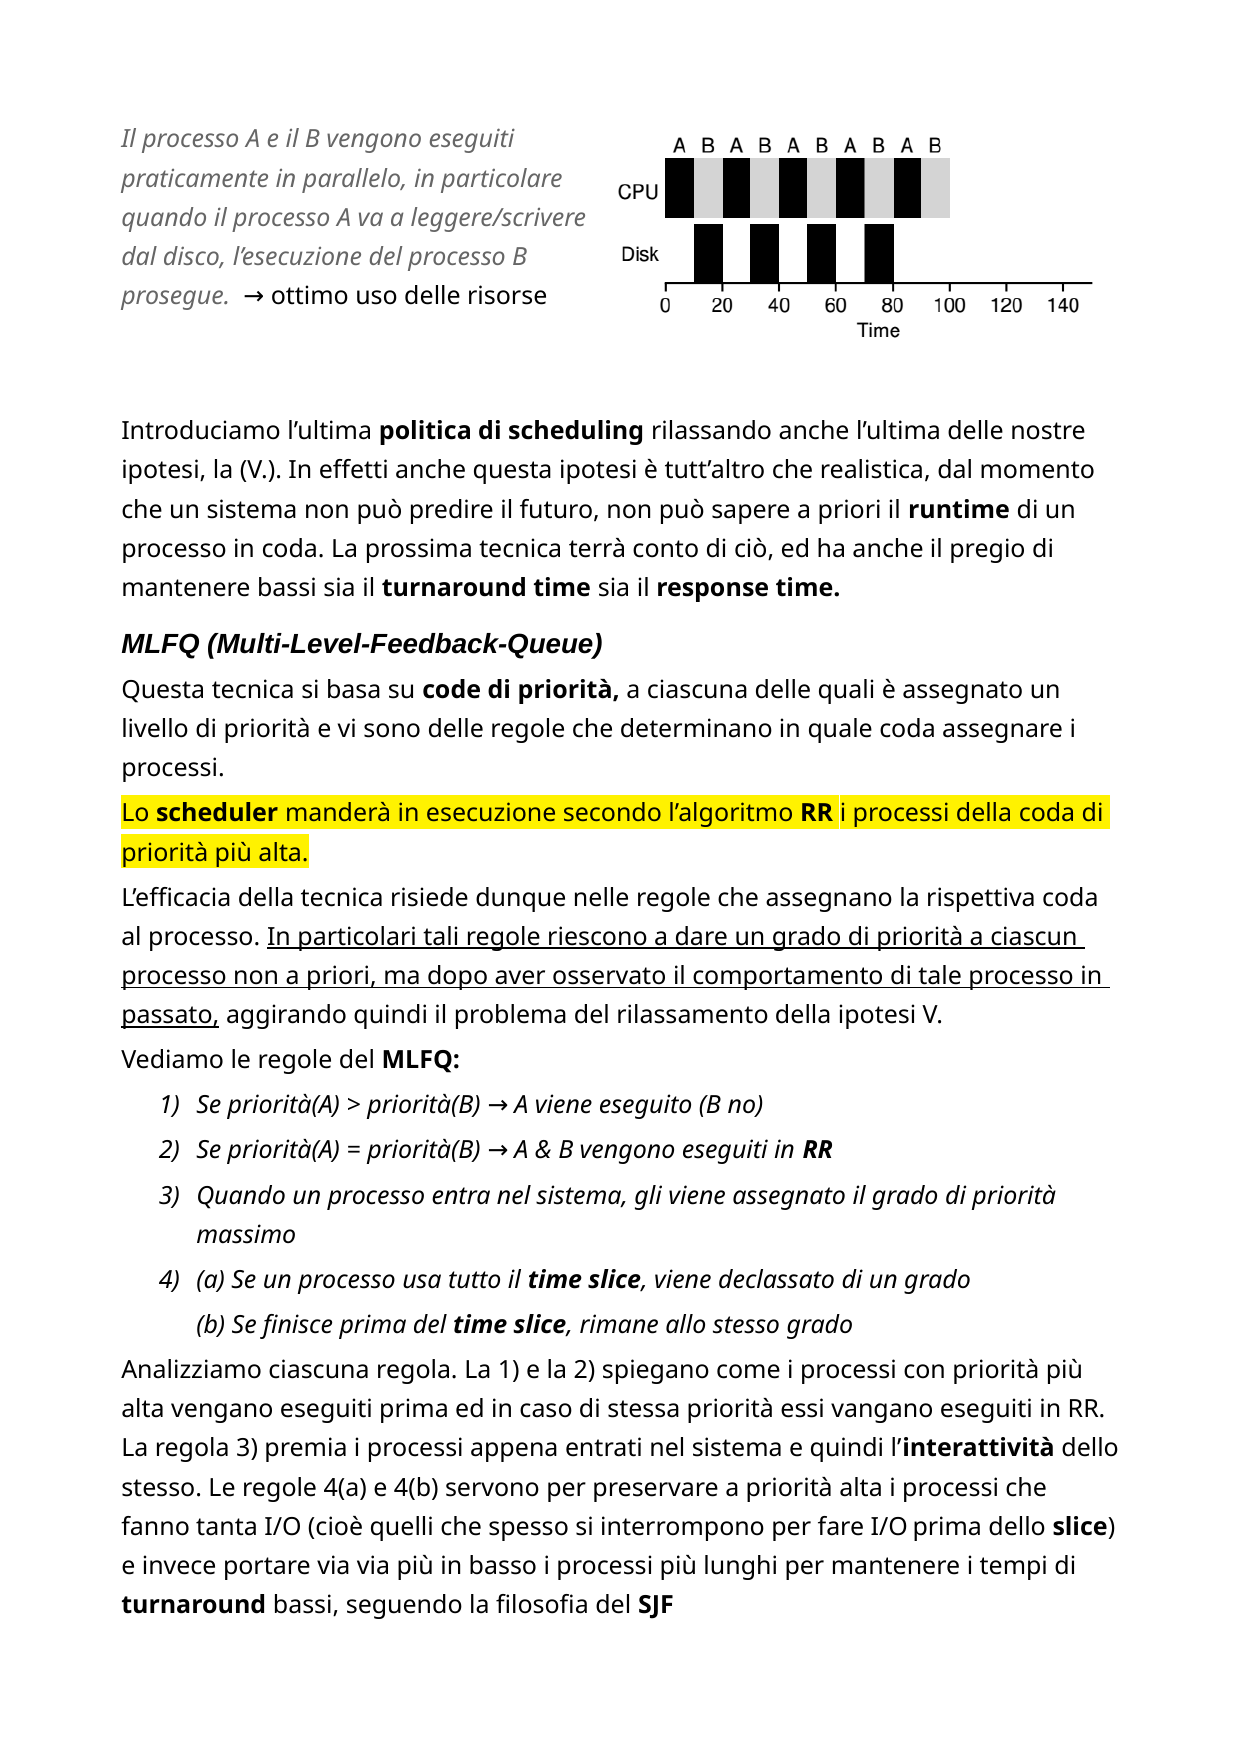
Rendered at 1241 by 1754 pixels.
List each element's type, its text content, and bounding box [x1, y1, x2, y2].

list Se priorità(A) = priorità(B) → A & B vengono eseguiti in RR [158, 1132, 1119, 1166]
text Lo scheduler manderà in esecuzione secondo l’algoritmo RR i processi della coda di priorità più alta. [121, 795, 1119, 868]
text Analizziamo ciascuna regola. La 1) e la 2) spiegano come i processi con priorità più alta vengano eseguiti prima ed in caso di stessa priorità essi vangano eseguiti in RR. La regola 3) premia i processi appena entrati nel sistema e quindi l’interattività dello stesso. Le regole 4(a) e 4(b) servono per preservare a priorità alta i processi che fanno tanta I/O (cioè quelli che spesso si interrompono per fare I/O prima dello slice) e invece portare via via più in basso i processi più lunghi per mantenere i tempi di turnaround bassi, seguendo la filosofia del SJF [121, 1352, 1119, 1621]
picture [595, 121, 1120, 363]
list Quando un processo entra nel sistema, gli viene assegnato il grado di priorità massimo [158, 1177, 1119, 1251]
text Il processo A e il B vengono eseguiti praticamente in parallelo, in particolare quando il processo A va a leggere/scrivere dal disco, l’esecuzione del processo B prosegue. → ottimo uso delle risorse [121, 121, 595, 312]
subtitle MLFQ (Multi-Level-Feedback-Queue) [121, 627, 1119, 659]
text Questa tecnica si basa su code di priorità, a ciascuna delle quali è assegnato un livello di priorità e vi sono delle regole che determinano in quale coda assegnare i processi. [121, 672, 1119, 784]
text Introduciamo l’ultima politica di scheduling rilassando anche l’ultima delle nostre ipotesi, la (V.). In effetti anche questa ipotesi è tutt’altro che realistica, dal momento che un sistema non può predire il futuro, non può sapere a priori il runtime di un processo in coda. La prossima tecnica terrà conto di ciò, ed ha anche il pregio di mantenere bassi sia il turnaround time sia il response time. [121, 413, 1119, 604]
list (a) Se un processo usa tutto il time slice, viene declassato di un grado [158, 1262, 1119, 1296]
text L’efficacia della tecnica risiede dunque nelle regole che assegnano la rispettiva coda al processo. In particolari tali regole riescono a dare un grado di priorità a ciascun processo non a priori, ma dopo aver osservato il comportamento di tale processo in passato, aggirando quindi il problema del rilassamento della ipotesi V. [121, 879, 1119, 1031]
text Vediamo le regole del MLFQ: [121, 1042, 1119, 1076]
list (b) Se finisce prima del time slice, rimane allo stesso grado [158, 1307, 1119, 1341]
list Se priorità(A) > priorità(B) → A viene eseguito (B no) [158, 1087, 1119, 1121]
